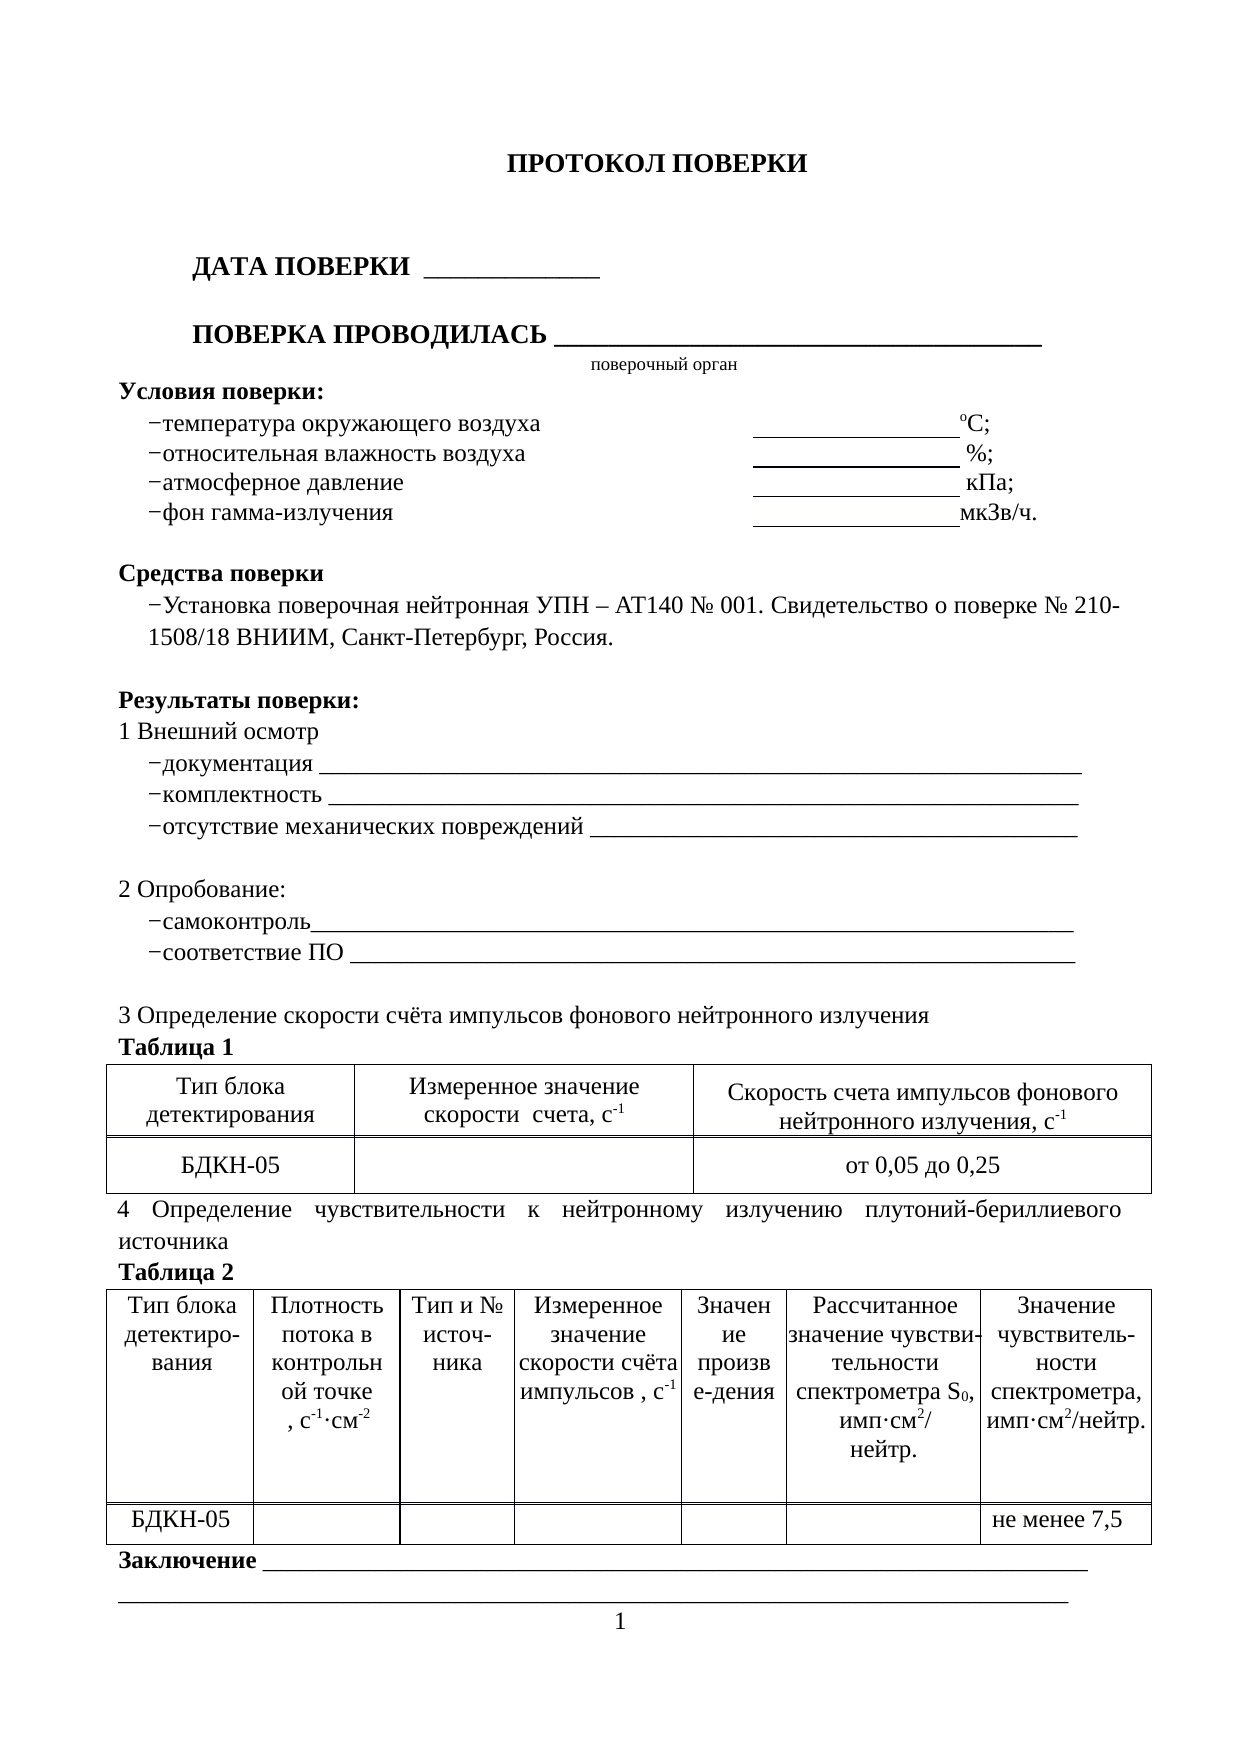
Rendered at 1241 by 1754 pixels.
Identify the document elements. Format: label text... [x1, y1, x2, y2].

table_cell [401, 1505, 514, 1544]
text ДАТА ПОВЕРКИ _____________ [118, 250, 1122, 281]
text ПРОТОКОЛ ПОВЕРКИ [118, 148, 1122, 179]
table_header Значение чувствитель-ности спектрометра, имп·см2/нейтр. [981, 1290, 1151, 1502]
table_cell [753, 468, 959, 496]
text Заключение __________________________________________________________________ [118, 1545, 1122, 1574]
text поверочный орган [118, 353, 1122, 374]
text Средства поверки [118, 558, 1122, 587]
text Таблица 2 [118, 1257, 1122, 1286]
table_cell БДКН-05 [107, 1505, 253, 1544]
table_header Тип и № источ-ника [401, 1290, 514, 1502]
table_header Значение произве-дения [682, 1290, 786, 1502]
list комплектность ____________________________________________________________ [148, 779, 1122, 808]
table_cell [682, 1505, 786, 1544]
list соответствие ПО __________________________________________________________ [148, 937, 1122, 966]
table_header Измеренное значение скорости счёта импульсов , c-1 [515, 1290, 681, 1502]
list самоконтроль_____________________________________________________________ [148, 906, 1122, 934]
table_header Тип блока детектирования [107, 1065, 354, 1134]
table_cell мкЗв/ч. [960, 496, 1093, 526]
table_cell кПа; [960, 466, 1093, 496]
table_header Скорость счета импульсов фонового нейтронного излучения, с-1 [694, 1065, 1151, 1134]
table_cell относительная влажность воздуха [118, 437, 753, 466]
table_cell [254, 1505, 399, 1544]
table_cell БДКН-05 [107, 1138, 354, 1193]
table_header Тип блока детектиро-вания [107, 1290, 253, 1502]
table_cell %; [960, 437, 1093, 466]
list Установка поверочная нейтронная УПН – АТ140 № 001. Свидетельство о поверке № 210-1508/18 ВНИИМ, Санкт-Петербург, Россия. [148, 590, 1122, 650]
table_header температура окружающего воздуха [118, 408, 753, 437]
table_header Плотность потока в контрольной точке , с-1·см-2 [254, 1290, 399, 1502]
table_cell [515, 1505, 681, 1544]
text 4 Определение чувствительности к нейтронному излучению плутоний-бериллиевого источника [117, 1194, 1122, 1254]
text Таблица 1 [118, 1032, 1122, 1061]
text ____________________________________________________________________________ [118, 1577, 1078, 1606]
table_header [753, 408, 959, 437]
text 2 Опробование: [118, 874, 1122, 903]
text Результаты поверки: [118, 685, 1122, 713]
table_cell [787, 1505, 980, 1544]
table_header Измеренное значение скорости счета, с-1 [355, 1065, 693, 1134]
table_cell атмосферное давление [118, 466, 753, 496]
table_cell [753, 438, 959, 466]
list отсутствие механических повреждений _______________________________________ [148, 811, 1122, 840]
text ПОВЕРКА ПРОВОДИЛАСЬ ____________________________________ [118, 318, 1122, 349]
table_cell фон гамма-излучения [118, 496, 753, 526]
list документация _____________________________________________________________ [148, 748, 1122, 777]
text 3 Определение скорости счёта импульсов фонового нейтронного излучения [118, 1000, 1122, 1029]
table_cell не менее 7,5 [981, 1505, 1151, 1544]
table_header Рассчитанное значение чувстви-тельности спектрометра S0, имп·см2/ нейтр. [787, 1290, 980, 1502]
text Условия поверки: [118, 376, 1122, 405]
table_cell [355, 1138, 693, 1193]
table_cell [753, 497, 959, 526]
table_header оС; [960, 408, 1093, 437]
table_cell от 0,05 до 0,25 [694, 1138, 1151, 1193]
text 1 Внешний осмотр [118, 716, 1122, 745]
